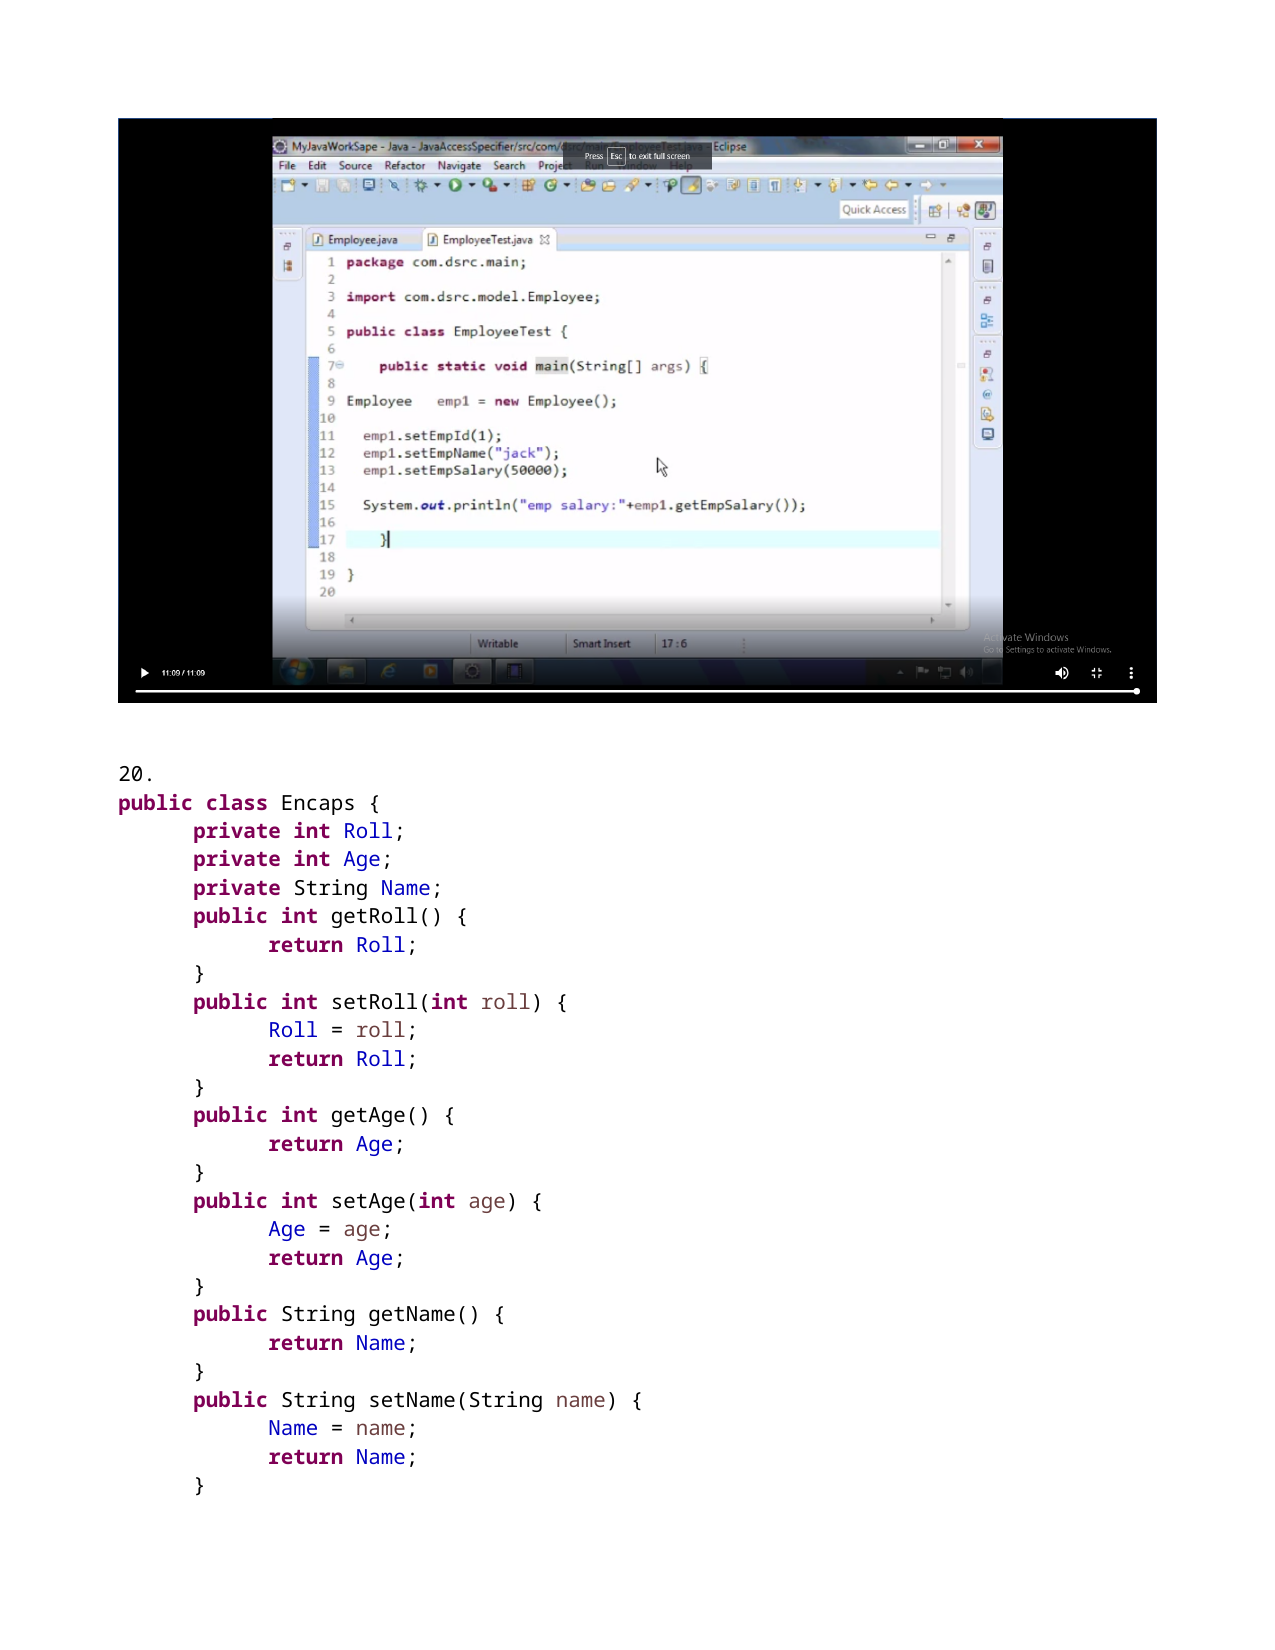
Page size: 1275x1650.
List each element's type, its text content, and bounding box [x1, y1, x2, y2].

text return Age; [118, 1129, 1157, 1157]
text public String getName() { [118, 1299, 1157, 1328]
text private String Name; [118, 873, 1157, 901]
text public int setRoll(int roll) { [118, 987, 1157, 1015]
text Name = name; [118, 1413, 1157, 1442]
text public String setName(String name) { [118, 1385, 1157, 1413]
text public class Encaps { [118, 788, 1157, 816]
text Age = age; [118, 1214, 1157, 1243]
text private int Roll; [118, 816, 1157, 844]
text public int getAge() { [118, 1101, 1157, 1129]
text 20. [118, 759, 1157, 788]
text return Name; [118, 1442, 1157, 1470]
text public int getRoll() { [118, 901, 1157, 930]
text } [118, 1356, 1157, 1385]
text } [118, 958, 1157, 987]
text } [118, 1157, 1157, 1186]
text return Roll; [118, 1044, 1157, 1072]
text Roll = roll; [118, 1015, 1157, 1044]
text private int Age; [118, 844, 1157, 873]
picture [118, 118, 1157, 703]
text } [118, 1271, 1157, 1299]
text public int setAge(int age) { [118, 1186, 1157, 1214]
text } [118, 1072, 1157, 1101]
text } [118, 1470, 1157, 1499]
text return Age; [118, 1243, 1157, 1271]
text return Roll; [118, 930, 1157, 958]
text return Name; [118, 1328, 1157, 1356]
